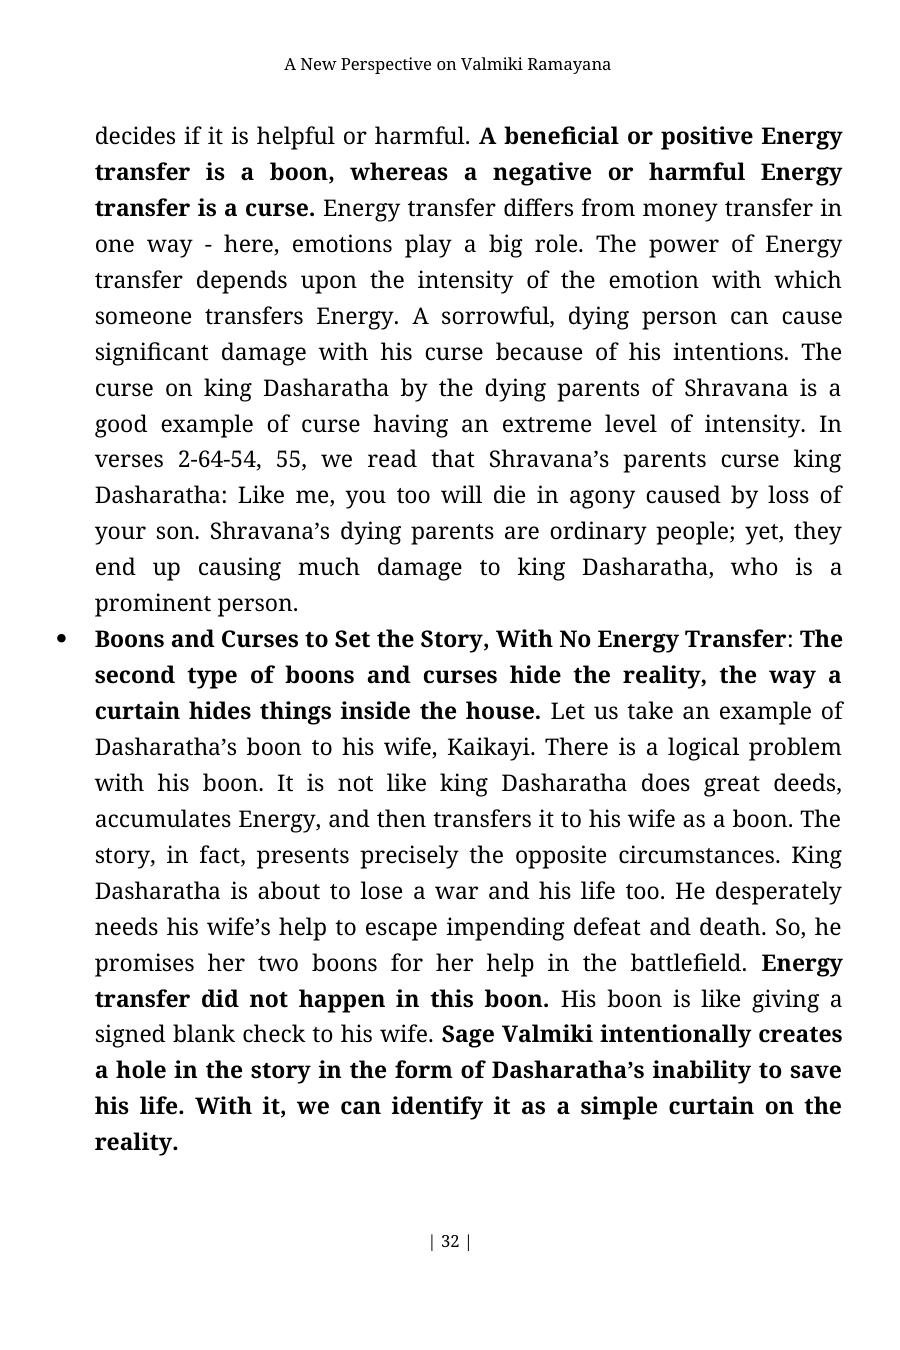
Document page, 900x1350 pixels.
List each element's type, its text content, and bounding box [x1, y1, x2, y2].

list Boons and Curses to Set the Story, With No Energy Transfer: The second type of boons and curses hide the reality, the way a curtain hides things inside the house. Let us take an example of Dasharatha’s boon to his wife, Kaikayi. There is a logical problem with his boon. It is not like king Dasharatha does great deeds, accumulates Energy, and then transfers it to his wife as a boon. The story, in fact, presents precisely the opposite circumstances. King Dasharatha is about to lose a war and his life too. He desperately needs his wife’s help to escape impending defeat and death. So, he promises her two boons for her help in the battlefield. Energy transfer did not happen in this boon. His boon is like giving a signed blank check to his wife. Sage Valmiki intentionally creates a hole in the story in the form of Dasharatha’s inability to save his life. With it, we can identify it as a simple curtain on the reality. [57, 623, 843, 1157]
list decides if it is helpful or harmful. A beneficial or positive Energy transfer is a boon, whereas a negative or harmful Energy transfer is a curse. Energy transfer differs from money transfer in one way - here, emotions play a big role. The power of Energy transfer depends upon the intensity of the emotion with which someone transfers Energy. A sorrowful, dying person can cause significant damage with his curse because of his intentions. The curse on king Dasharatha by the dying parents of Shravana is a good example of curse having an extreme level of intensity. In verses 2-64-54, 55, we read that Shravana’s parents curse king Dasharatha: Like me, you too will die in agony caused by loss of your son. Shravana’s dying parents are ordinary people; yet, they end up causing much damage to king Dasharatha, who is a prominent person. [57, 120, 843, 618]
